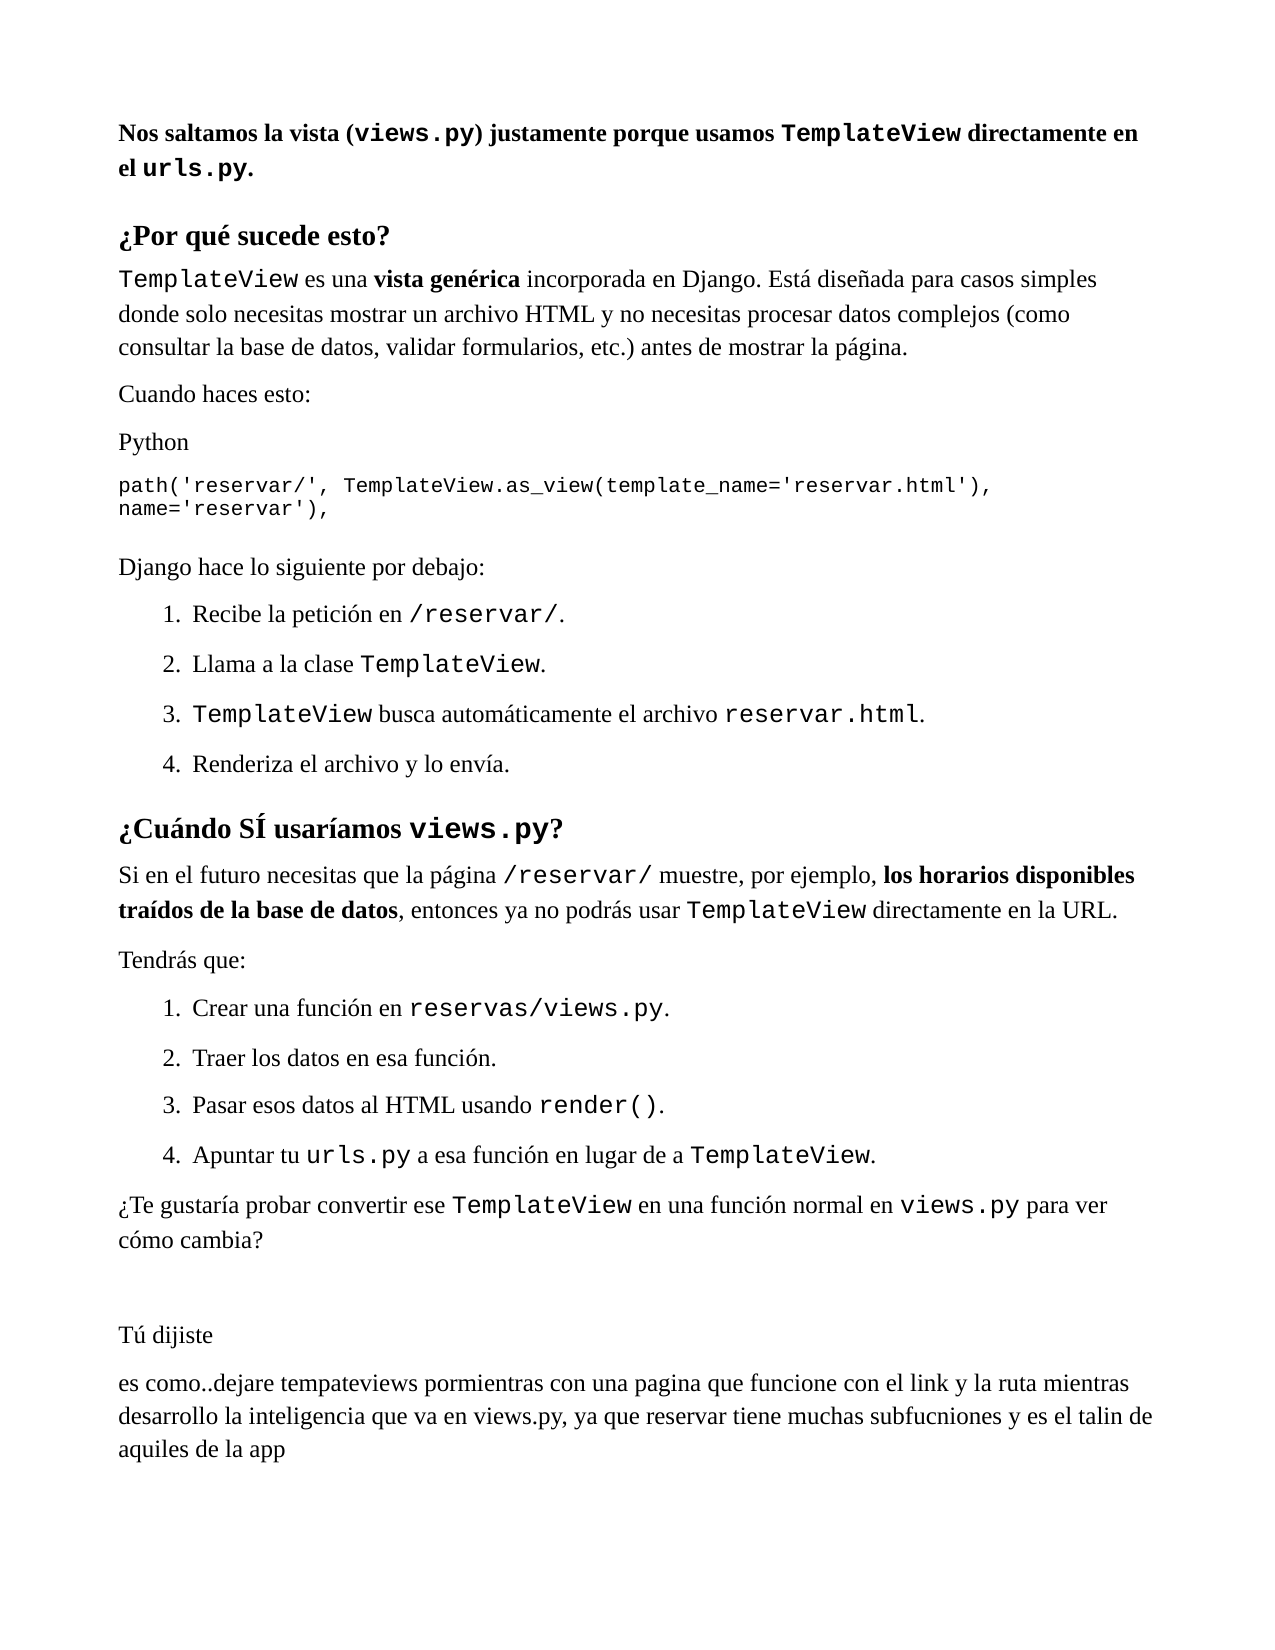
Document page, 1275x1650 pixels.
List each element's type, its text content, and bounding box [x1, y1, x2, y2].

list Traer los datos en esa función. [162, 1043, 1157, 1071]
list Llama a la clase TemplateView. [162, 649, 1157, 680]
text path('reservar/', TemplateView.as_view(template_name='reservar.html'), name='reservar'), [118, 475, 1157, 522]
subtitle ¿Por qué sucede esto? [118, 218, 1157, 251]
text ¿Te gustaría probar convertir ese TemplateView en una función normal en views.py para ver cómo cambia? [118, 1190, 1157, 1254]
list Renderiza el archivo y lo envía. [162, 749, 1157, 778]
list Apuntar tu urls.py a esa función en lugar de a TemplateView. [162, 1140, 1157, 1171]
text Cuando haces esto: [118, 379, 1157, 408]
text TemplateView es una vista genérica incorporada en Django. Está diseñada para casos simples donde solo necesitas mostrar un archivo HTML y no necesitas procesar datos complejos (como consultar la base de datos, validar formularios, etc.) antes de mostrar la página. [118, 264, 1157, 361]
text Tú dijiste [118, 1321, 1157, 1349]
text Python [118, 427, 1157, 456]
list Crear una función en reservas/views.py. [162, 993, 1157, 1023]
subtitle ¿Cuándo SÍ usaríamos views.py? [118, 811, 1157, 847]
list TemplateView busca automáticamente el archivo reservar.html. [162, 699, 1157, 730]
text Nos saltamos la vista (views.py) justamente porque usamos TemplateView directamente en el urls.py. [118, 118, 1157, 184]
text es como..dejare tempateviews pormientras con una pagina que funcione con el link y la ruta mientras desarrollo la inteligencia que va en views.py, ya que reservar tiene muchas subfucniones y es el talin de aquiles de la app [118, 1368, 1157, 1463]
text Tendrás que: [118, 945, 1157, 974]
list Pasar esos datos al HTML usando render(). [162, 1090, 1157, 1121]
list Recibe la petición en /reservar/. [162, 599, 1157, 630]
text Django hace lo siguiente por debajo: [118, 552, 1157, 580]
text Si en el futuro necesitas que la página /reservar/ muestre, por ejemplo, los horarios disponibles traídos de la base de datos, entonces ya no podrás usar TemplateView directamente en la URL. [118, 860, 1157, 926]
